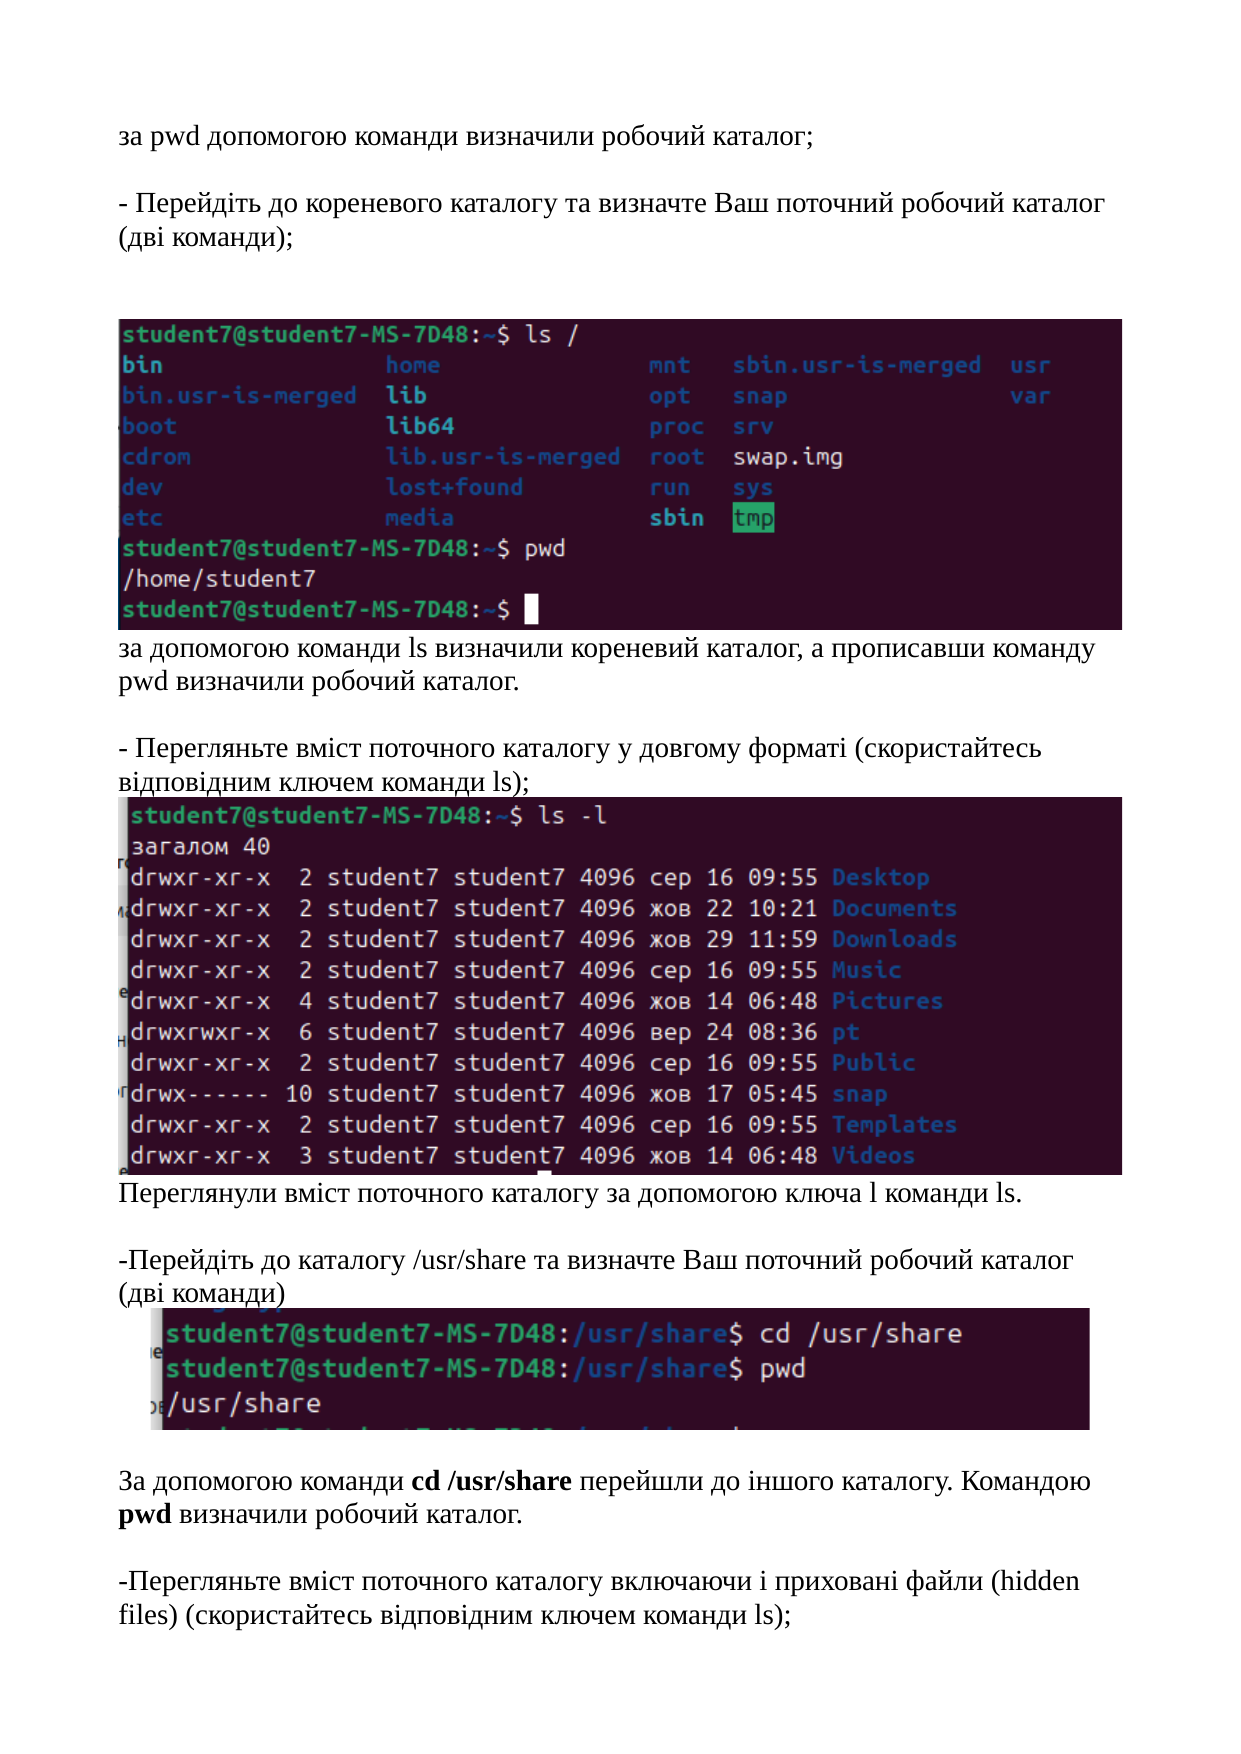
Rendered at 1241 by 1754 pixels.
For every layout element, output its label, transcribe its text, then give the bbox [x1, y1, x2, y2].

picture [118, 797, 1123, 1175]
text - Перегляньте вміст поточного каталогу у довгому форматі (скористайтесь відповідним ключем команди ls); [118, 731, 1122, 797]
text - Перейдіть до кореневого каталогу та визначте Ваш поточний робочий каталог (дві команди); [118, 185, 1122, 252]
text -Перейдіть до каталогу /usr/share та визначте Ваш поточний робочий каталог (дві команди) [118, 1242, 1122, 1309]
text Переглянули вміст поточного каталогу за допомогою ключа l команди ls. [118, 1175, 1122, 1208]
text за допомогою команди ls визначили кореневий каталог, а прописавши команду pwd визначили робочий каталог. [118, 630, 1122, 697]
text -Перегляньте вміст поточного каталогу включаючи і приховані файли (hidden files) (скористайтесь відповідним ключем команди ls); [118, 1563, 1122, 1630]
picture [150, 1308, 1090, 1430]
picture [118, 319, 1123, 630]
text За допомогою команди cd /usr/share перейшли до іншого каталогу. Командою pwd визначили робочий каталог. [118, 1463, 1122, 1530]
text за pwd допомогою команди визначили робочий каталог; [118, 118, 1122, 152]
